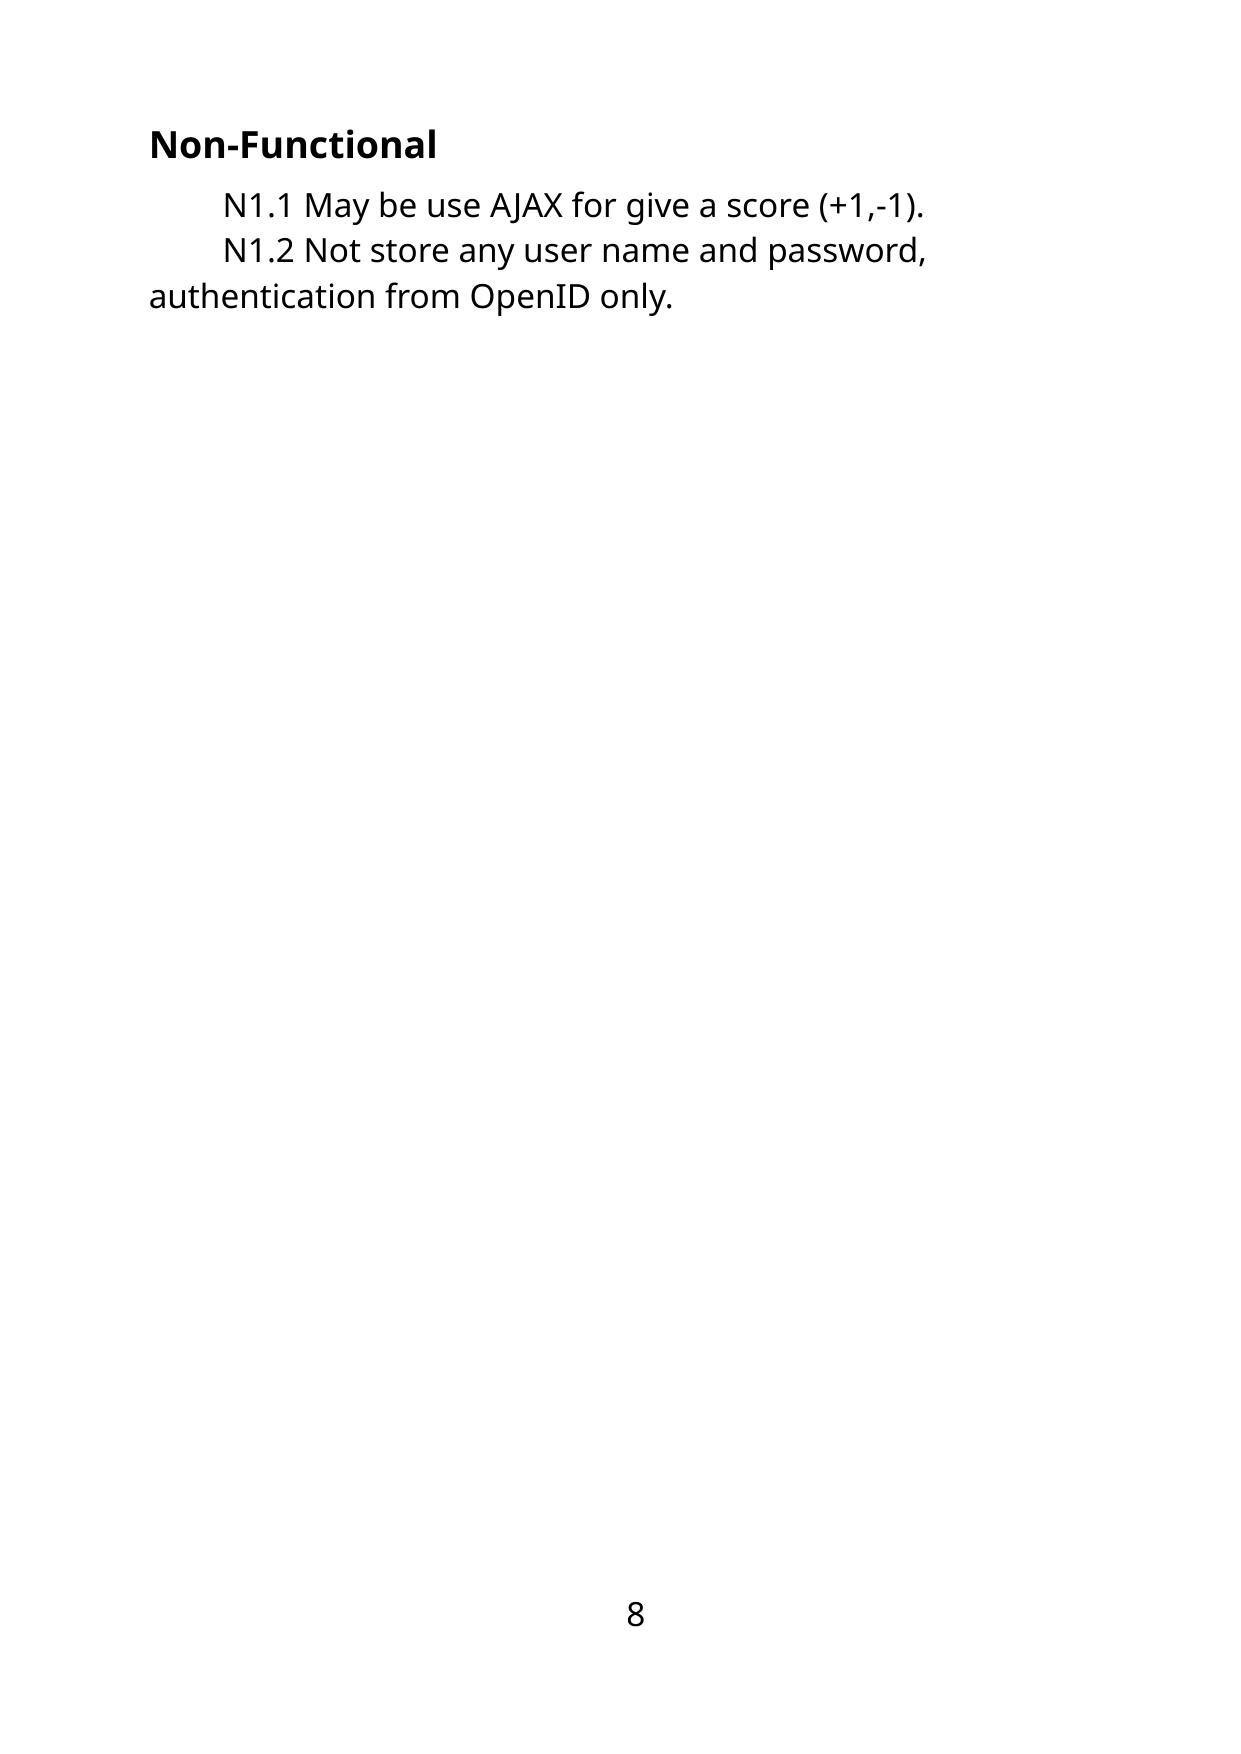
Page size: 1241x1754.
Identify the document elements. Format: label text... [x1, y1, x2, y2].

text N1.2 Not store any user name and password, authentication from OpenID only. [148, 227, 1123, 318]
text N1.1 May be use AJAX for give a score (+1,-1). [148, 182, 1123, 227]
text Non-Functional [148, 118, 1123, 169]
